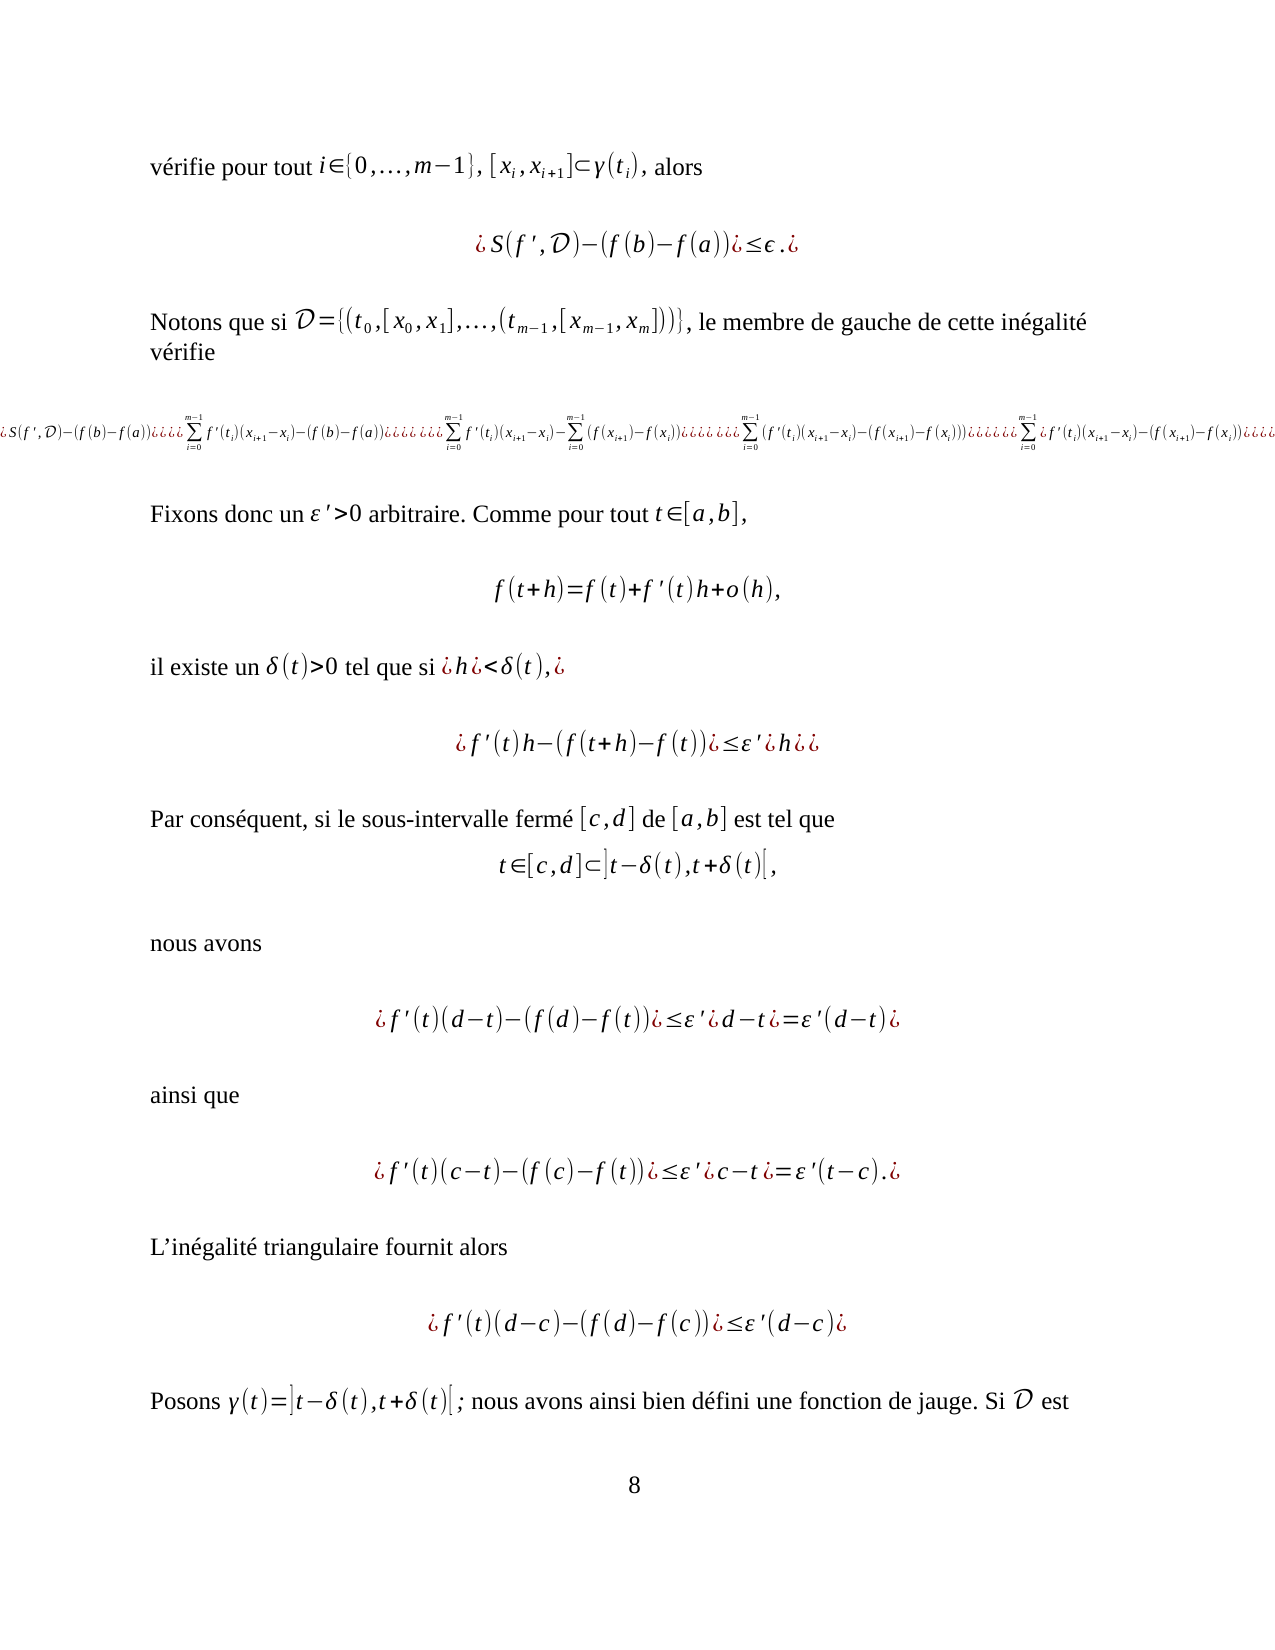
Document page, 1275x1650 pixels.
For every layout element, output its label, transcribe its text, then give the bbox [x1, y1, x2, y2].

text Posons nous avons ainsi bien défini une fonction de jauge. Si est subordonnée à , pour tout [150, 1384, 1125, 1417]
text vérifie pour tout alors [150, 150, 1125, 182]
text L’inégalité triangulaire fournit alors [150, 1232, 1125, 1261]
text ainsi que [150, 1080, 1125, 1109]
text nous avons [150, 928, 1125, 957]
text Par conséquent, si le sous-intervalle fermé de est tel que [150, 804, 1125, 833]
text Fixons donc un arbitraire. Comme pour tout [150, 499, 1125, 528]
text il existe un tel que si [150, 651, 1125, 681]
text Notons que si , le membre de gauche de cette inégalité vérifie [150, 305, 1125, 366]
